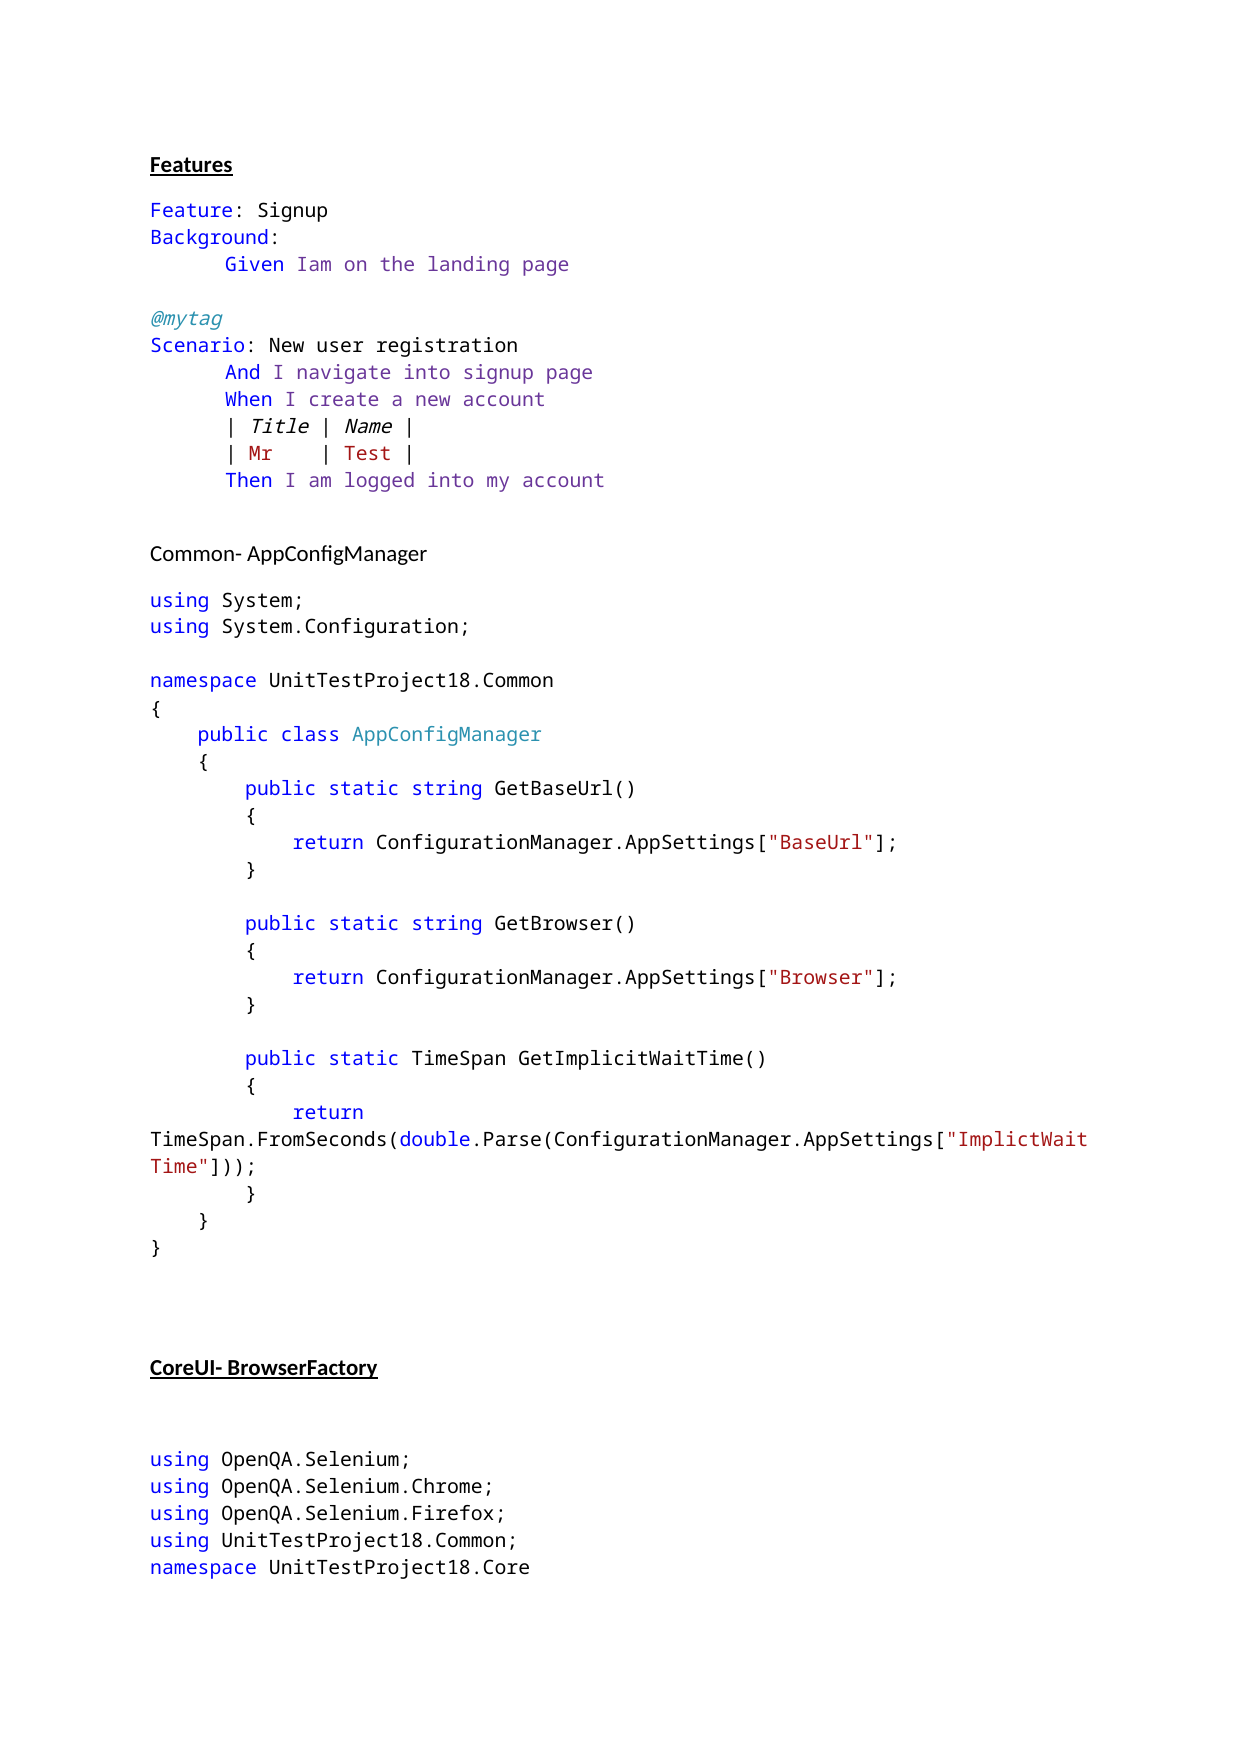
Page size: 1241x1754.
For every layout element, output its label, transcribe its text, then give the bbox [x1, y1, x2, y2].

text { [150, 748, 1090, 775]
text { [150, 937, 1090, 963]
text } [150, 1233, 1090, 1260]
text return ConfigurationManager.AppSettings["BaseUrl"]; [150, 829, 1090, 856]
text public static string GetBrowser() [150, 909, 1090, 937]
text @mytag [150, 304, 1090, 331]
text And I navigate into signup page [150, 358, 1090, 385]
text | Mr | Test | [150, 439, 1090, 466]
text } [150, 856, 1090, 883]
text Then I am logged into my account [150, 466, 1090, 493]
text Common- AppConfigManager [150, 539, 1090, 567]
text } [150, 1179, 1090, 1206]
text public static string GetBaseUrl() [150, 775, 1090, 802]
text When I create a new account [150, 385, 1090, 412]
text Feature: Signup [150, 196, 1090, 223]
text public class AppConfigManager [150, 721, 1090, 748]
text return ConfigurationManager.AppSettings["Browser"]; [150, 963, 1090, 991]
text CoreUI- BrowserFactory [150, 1353, 1090, 1381]
text namespace UnitTestProject18.Common [150, 667, 1090, 694]
text { [150, 802, 1090, 829]
text Background: [150, 223, 1090, 250]
text Given Iam on the landing page [150, 250, 1090, 277]
text { [150, 1071, 1090, 1098]
text | Title | Name | [150, 412, 1090, 439]
text using UnitTestProject18.Common; [150, 1527, 1090, 1554]
text using System.Configuration; [150, 613, 1090, 640]
text public static TimeSpan GetImplicitWaitTime() [150, 1044, 1090, 1071]
text { [150, 694, 1090, 721]
text namespace UnitTestProject18.Core [150, 1554, 1090, 1581]
text using System; [150, 586, 1090, 613]
text } [150, 1206, 1090, 1233]
text using OpenQA.Selenium.Chrome; [150, 1473, 1090, 1500]
text return TimeSpan.FromSeconds(double.Parse(ConfigurationManager.AppSettings["ImplictWaitTime"])); [150, 1098, 1090, 1179]
text Scenario: New user registration [150, 331, 1090, 358]
text } [150, 991, 1090, 1017]
text using OpenQA.Selenium; [150, 1446, 1090, 1473]
text using OpenQA.Selenium.Firefox; [150, 1500, 1090, 1527]
text Features [150, 150, 1090, 178]
